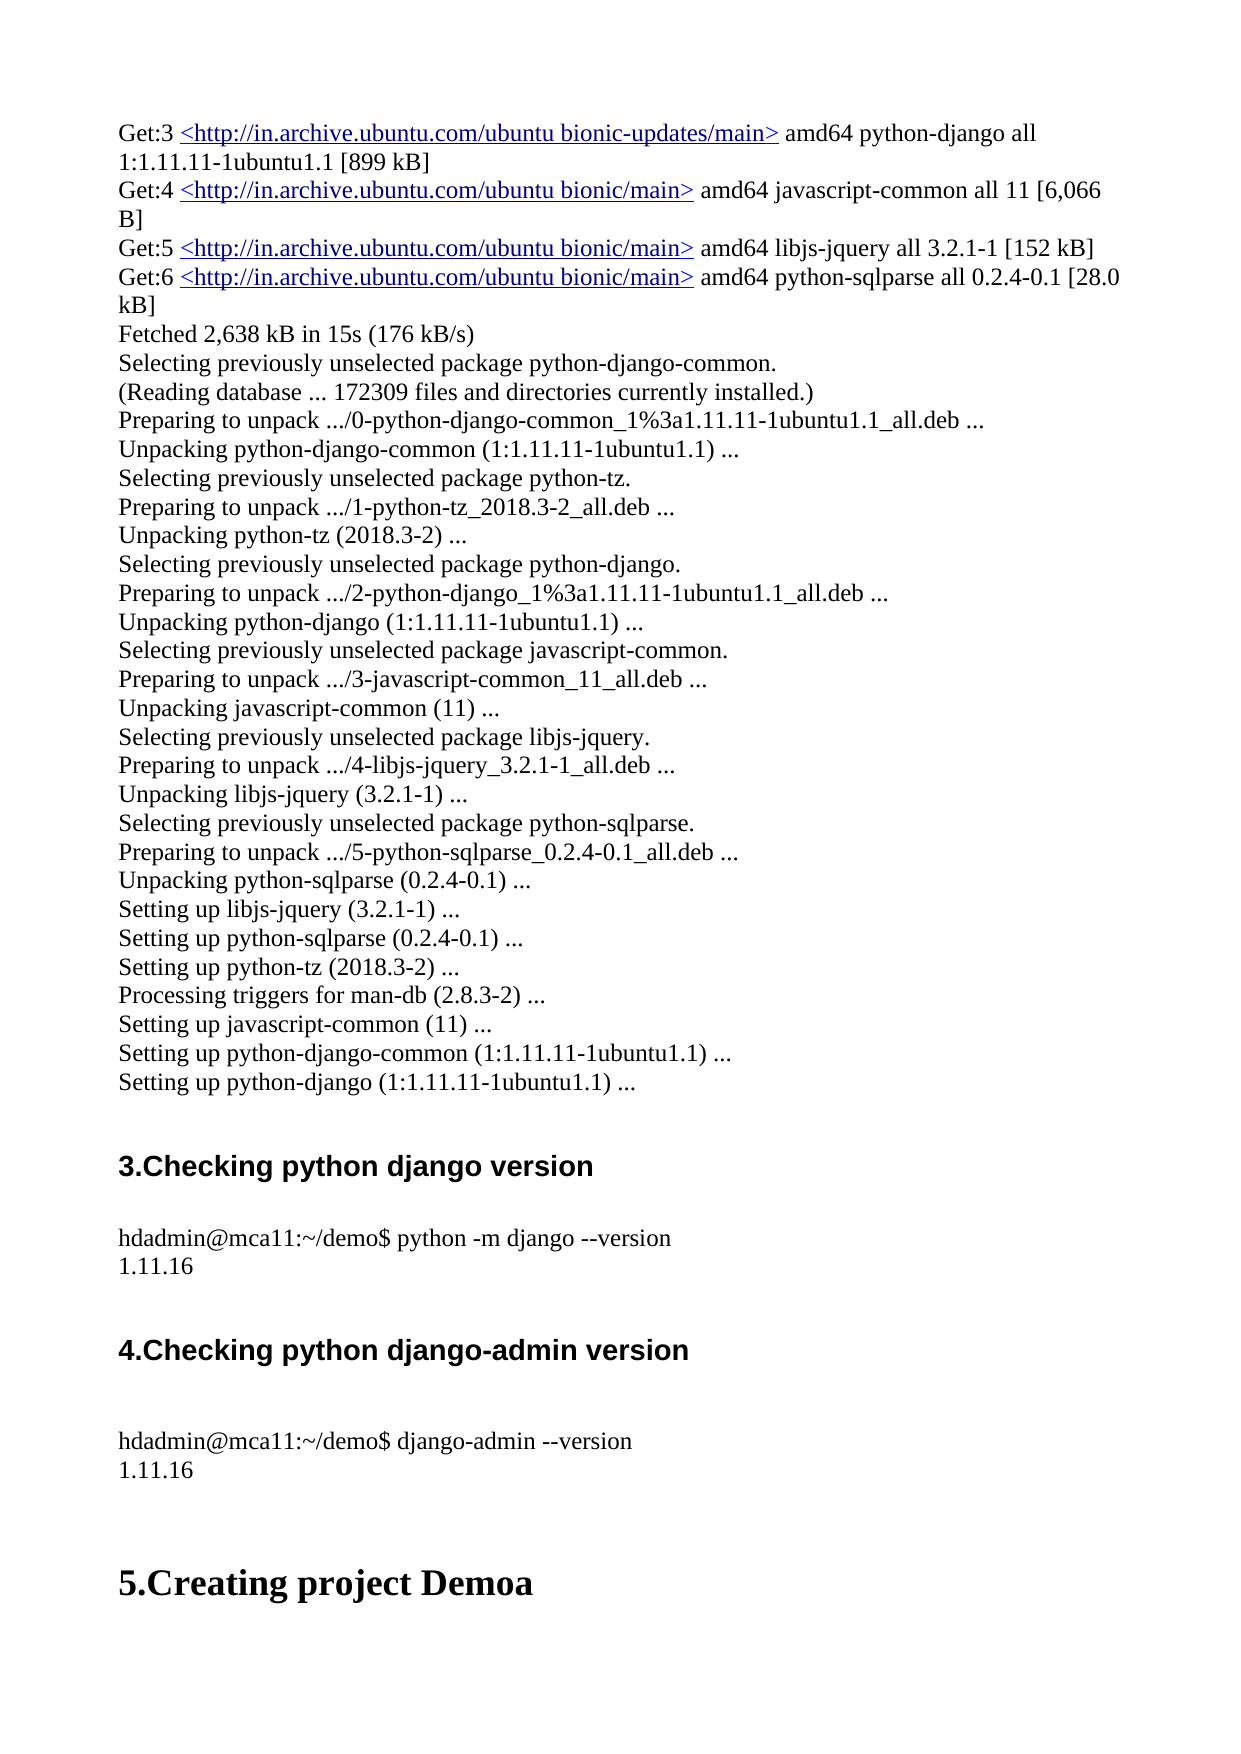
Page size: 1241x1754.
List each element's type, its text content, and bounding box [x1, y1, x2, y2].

text Get:6 <http://in.archive.ubuntu.com/ubuntu bionic/main> amd64 python-sqlparse all 0.2.4-0.1 [28.0 kB] [118, 262, 1122, 319]
text Unpacking python-django (1:1.11.11-1ubuntu1.1) ... [118, 607, 1122, 636]
text 1.11.16 [118, 1251, 1122, 1280]
text Preparing to unpack .../4-libjs-jquery_3.2.1-1_all.deb ... [118, 751, 1122, 779]
text Preparing to unpack .../1-python-tz_2018.3-2_all.deb ... [118, 492, 1122, 521]
text Selecting previously unselected package python-django-common. [118, 348, 1122, 377]
text Selecting previously unselected package python-django. [118, 549, 1122, 578]
text (Reading database ... 172309 files and directories currently installed.) [118, 377, 1122, 406]
text Preparing to unpack .../0-python-django-common_1%3a1.11.11-1ubuntu1.1_all.deb ... [118, 406, 1122, 434]
text Fetched 2,638 kB in 15s (176 kB/s) [118, 319, 1122, 348]
text Unpacking python-django-common (1:1.11.11-1ubuntu1.1) ... [118, 434, 1122, 463]
text 1.11.16 [118, 1455, 1122, 1483]
text Get:4 <http://in.archive.ubuntu.com/ubuntu bionic/main> amd64 javascript-common all 11 [6,066 B] [118, 176, 1122, 233]
text Processing triggers for man-db (2.8.3-2) ... [118, 981, 1122, 1009]
text Unpacking javascript-common (11) ... [118, 693, 1122, 722]
text Get:3 <http://in.archive.ubuntu.com/ubuntu bionic-updates/main> amd64 python-django all 1:1.11.11-1ubuntu1.1 [899 kB] [118, 118, 1122, 176]
text Selecting previously unselected package libjs-jquery. [118, 722, 1122, 751]
text hdadmin@mca11:~/demo$ python -m django --version [118, 1223, 1122, 1251]
text Setting up python-django-common (1:1.11.11-1ubuntu1.1) ... [118, 1038, 1122, 1067]
text Setting up python-sqlparse (0.2.4-0.1) ... [118, 923, 1122, 952]
text Selecting previously unselected package python-tz. [118, 463, 1122, 492]
text Preparing to unpack .../2-python-django_1%3a1.11.11-1ubuntu1.1_all.deb ... [118, 578, 1122, 607]
text Selecting previously unselected package javascript-common. [118, 636, 1122, 664]
text Unpacking python-tz (2018.3-2) ... [118, 521, 1122, 549]
text 4.Checking python django-admin version [118, 1333, 1122, 1367]
text 5.Creating project Demoa [118, 1560, 1122, 1603]
text Unpacking python-sqlparse (0.2.4-0.1) ... [118, 866, 1122, 894]
text Get:5 <http://in.archive.ubuntu.com/ubuntu bionic/main> amd64 libjs-jquery all 3.2.1-1 [152 kB] [118, 233, 1122, 262]
text Setting up python-tz (2018.3-2) ... [118, 952, 1122, 981]
text Unpacking libjs-jquery (3.2.1-1) ... [118, 779, 1122, 808]
text Preparing to unpack .../3-javascript-common_11_all.deb ... [118, 664, 1122, 693]
text Setting up python-django (1:1.11.11-1ubuntu1.1) ... [118, 1067, 1122, 1096]
text 3.Checking python django version [118, 1149, 1122, 1182]
text Selecting previously unselected package python-sqlparse. [118, 808, 1122, 837]
text hdadmin@mca11:~/demo$ django-admin --version [118, 1426, 1122, 1455]
text Setting up libjs-jquery (3.2.1-1) ... [118, 894, 1122, 923]
text Setting up javascript-common (11) ... [118, 1009, 1122, 1038]
text Preparing to unpack .../5-python-sqlparse_0.2.4-0.1_all.deb ... [118, 837, 1122, 866]
